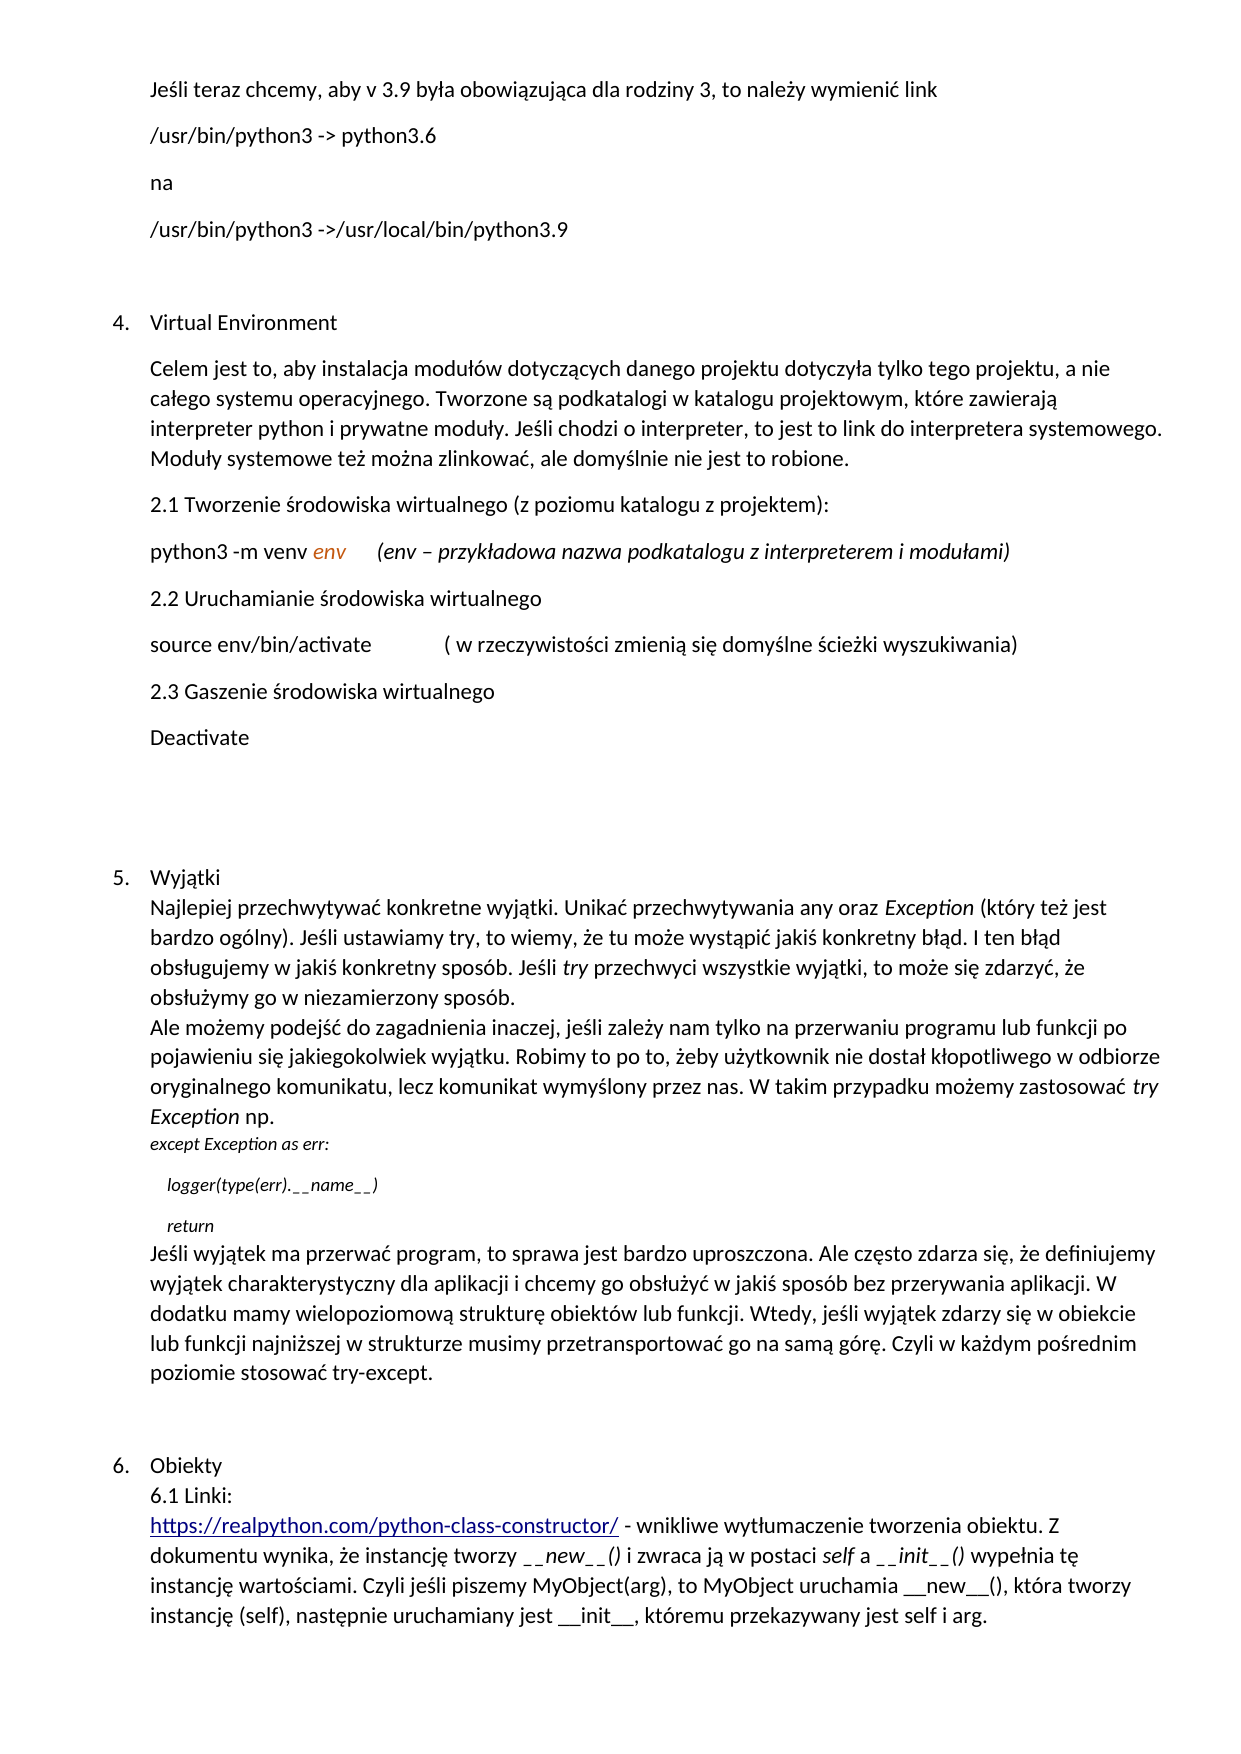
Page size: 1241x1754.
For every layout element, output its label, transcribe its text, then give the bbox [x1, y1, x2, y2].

list na [150, 168, 1165, 196]
list Deactivate [150, 723, 1165, 751]
list logger(type(err).__name__) [150, 1173, 1165, 1196]
list python3 -m venv env (env – przykładowa nazwa podkatalogu z interpreterem i modułami) [150, 537, 1165, 565]
list 2.2 Uruchamianie środowiska wirtualnego [150, 584, 1165, 612]
list Jeśli teraz chcemy, aby v 3.9 była obowiązująca dla rodziny 3, to należy wymienić link [150, 75, 1165, 103]
list Obiekty 6.1 Linki: https://realpython.com/python-class-constructor/ - wnikliwe wytłumaczenie tworzenia obiektu. Z dokumentu wynika, że instancję tworzy __new__() i zwraca ją w postaci self a __init__() wypełnia tę instancję wartościami. Czyli jeśli piszemy MyObject(arg), to MyObject uruchamia __new__(), która tworzy instancję (self), następnie uruchamiany jest __init__, któremu przekazywany jest self i arg. [112, 1452, 1165, 1629]
list source env/bin/activate ( w rzeczywistości zmienią się domyślne ścieżki wyszukiwania) [150, 630, 1165, 658]
list /usr/bin/python3 -> python3.6 [150, 122, 1165, 149]
list 2.1 Tworzenie środowiska wirtualnego (z poziomu katalogu z projektem): [150, 491, 1165, 519]
list 2.3 Gaszenie środowiska wirtualnego [150, 677, 1165, 705]
list Celem jest to, aby instalacja modułów dotyczących danego projektu dotyczyła tylko tego projektu, a nie całego systemu operacyjnego. Tworzone są podkatalogi w katalogu projektowym, które zawierają interpreter python i prywatne moduły. Jeśli chodzi o interpreter, to jest to link do interpretera systemowego. Moduły systemowe też można zlinkować, ale domyślnie nie jest to robione. [150, 354, 1165, 472]
list Virtual Environment [112, 308, 1165, 336]
list return Jeśli wyjątek ma przerwać program, to sprawa jest bardzo uproszczona. Ale często zdarza się, że definiujemy wyjątek charakterystyczny dla aplikacji i chcemy go obsłużyć w jakiś sposób bez przerywania aplikacji. W dodatku mamy wielopoziomową strukturę obiektów lub funkcji. Wtedy, jeśli wyjątek zdarzy się w obiekcie lub funkcji najniższej w strukturze musimy przetransportować go na samą górę. Czyli w każdym pośrednim poziomie stosować try-except. [150, 1214, 1165, 1387]
list Wyjątki Najlepiej przechwytywać konkretne wyjątki. Unikać przechwytywania any oraz Exception (który też jest bardzo ogólny). Jeśli ustawiamy try, to wiemy, że tu może wystąpić jakiś konkretny błąd. I ten błąd obsługujemy w jakiś konkretny sposób. Jeśli try przechwyci wszystkie wyjątki, to może się zdarzyć, że obsłużymy go w niezamierzony sposób. Ale możemy podejść do zagadnienia inaczej, jeśli zależy nam tylko na przerwaniu programu lub funkcji po pojawieniu się jakiegokolwiek wyjątku. Robimy to po to, żeby użytkownik nie dostał kłopotliwego w odbiorze oryginalnego komunikatu, lecz komunikat wymyślony przez nas. W takim przypadku możemy zastosować try Exception np. except Exception as err: [112, 863, 1165, 1155]
list /usr/bin/python3 ->/usr/local/bin/python3.9 [150, 215, 1165, 243]
